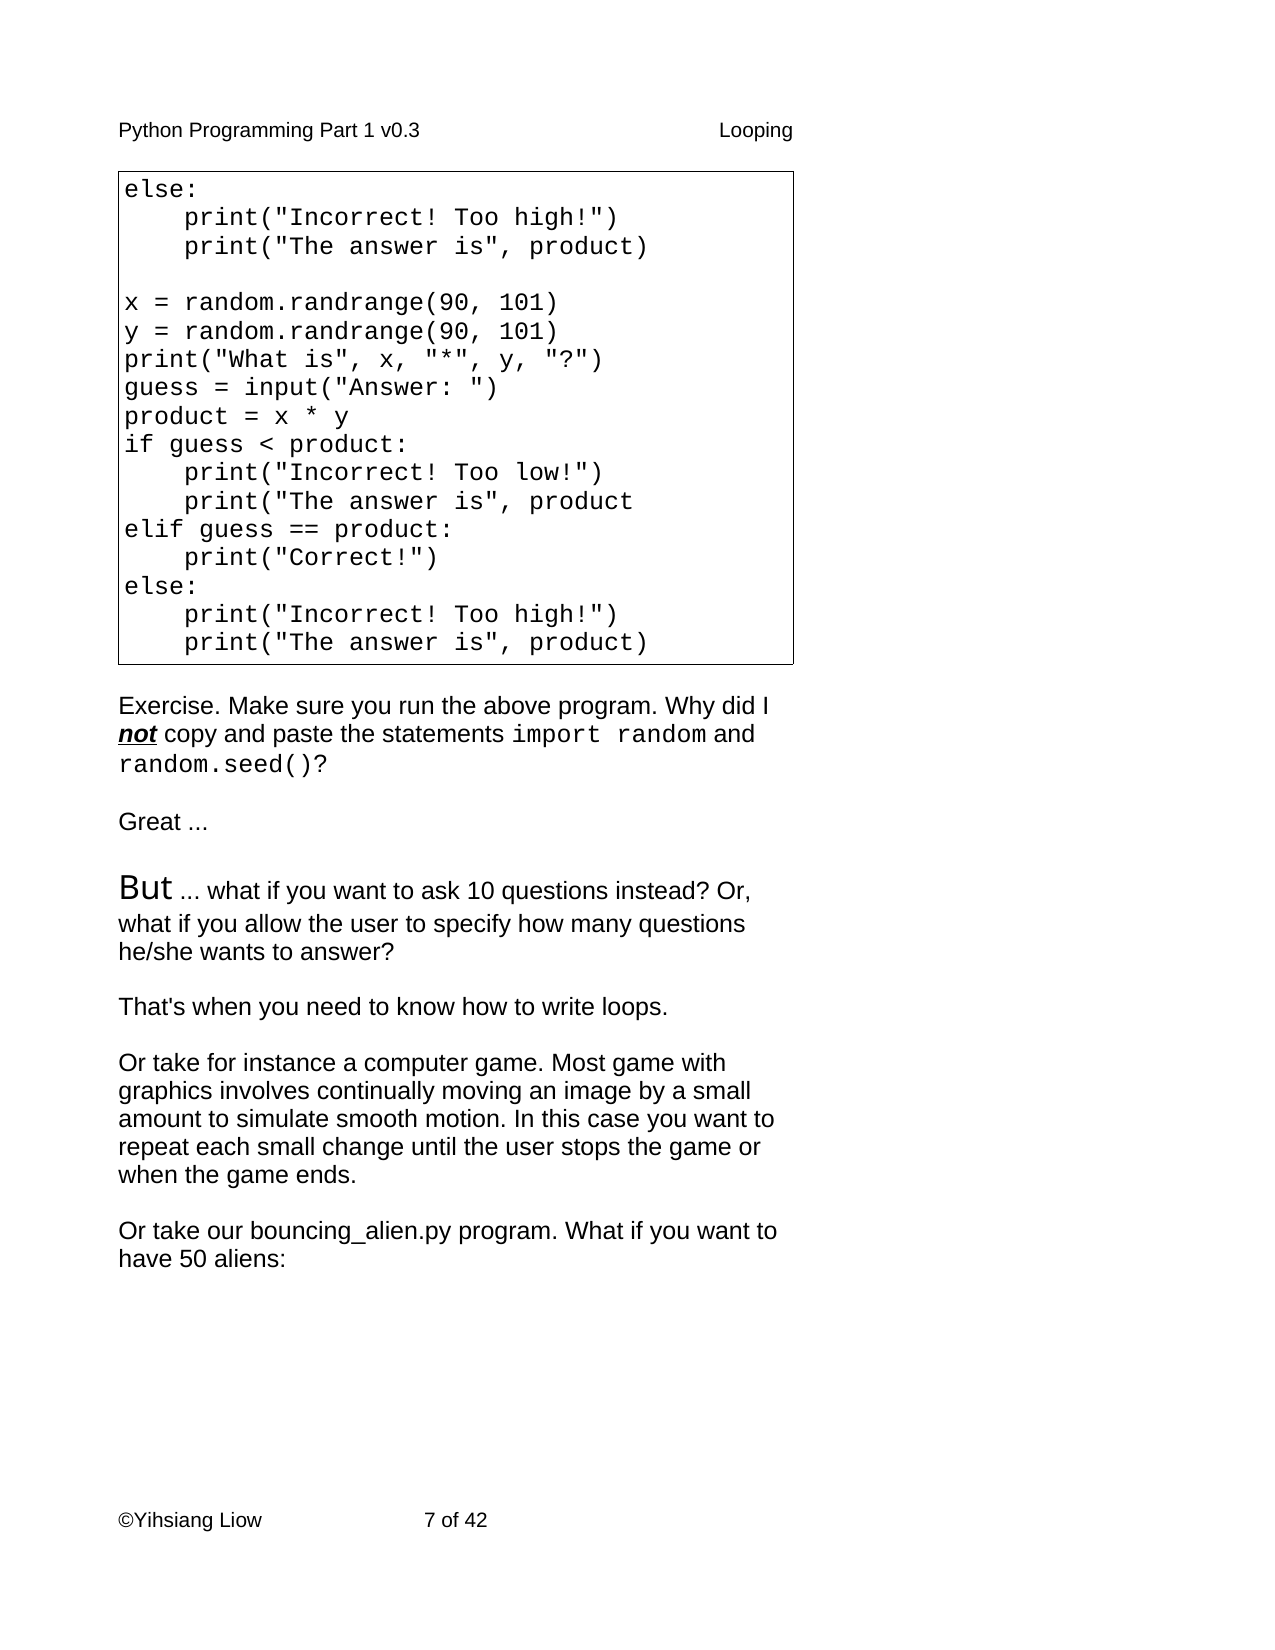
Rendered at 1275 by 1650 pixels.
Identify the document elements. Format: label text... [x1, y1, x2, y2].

text Or take our bouncing_alien.py program. What if you want to have 50 aliens: [118, 1216, 793, 1272]
text That's when you need to know how to write loops. [118, 993, 793, 1021]
text Exercise. Make sure you run the above program. Why did I not copy and paste the statements import random and random.seed()? [118, 692, 793, 780]
text Or take for instance a computer game. Most game with graphics involves continually moving an image by a small amount to simulate smooth motion. In this case you want to repeat each small change until the user stops the game or when the game ends. [118, 1049, 793, 1188]
text But ... what if you want to ask 10 questions instead? Or, what if you allow the user to specify how many questions he/she wants to answer? [118, 864, 793, 965]
table_header else: print("Incorrect! Too high!") print("The answer is", product) x = random.randrange(90, 101) y = random.randrange(90, 101) print("What is", x, "*", y, "?") guess = input("Answer: ") product = x * y if guess < product: print("Incorrect! Too low!") print("The answer is", product elif guess == product: print("Correct!") else: print("Incorrect! Too high!") print("The answer is", product) [119, 172, 793, 664]
text Great ... [118, 808, 793, 836]
